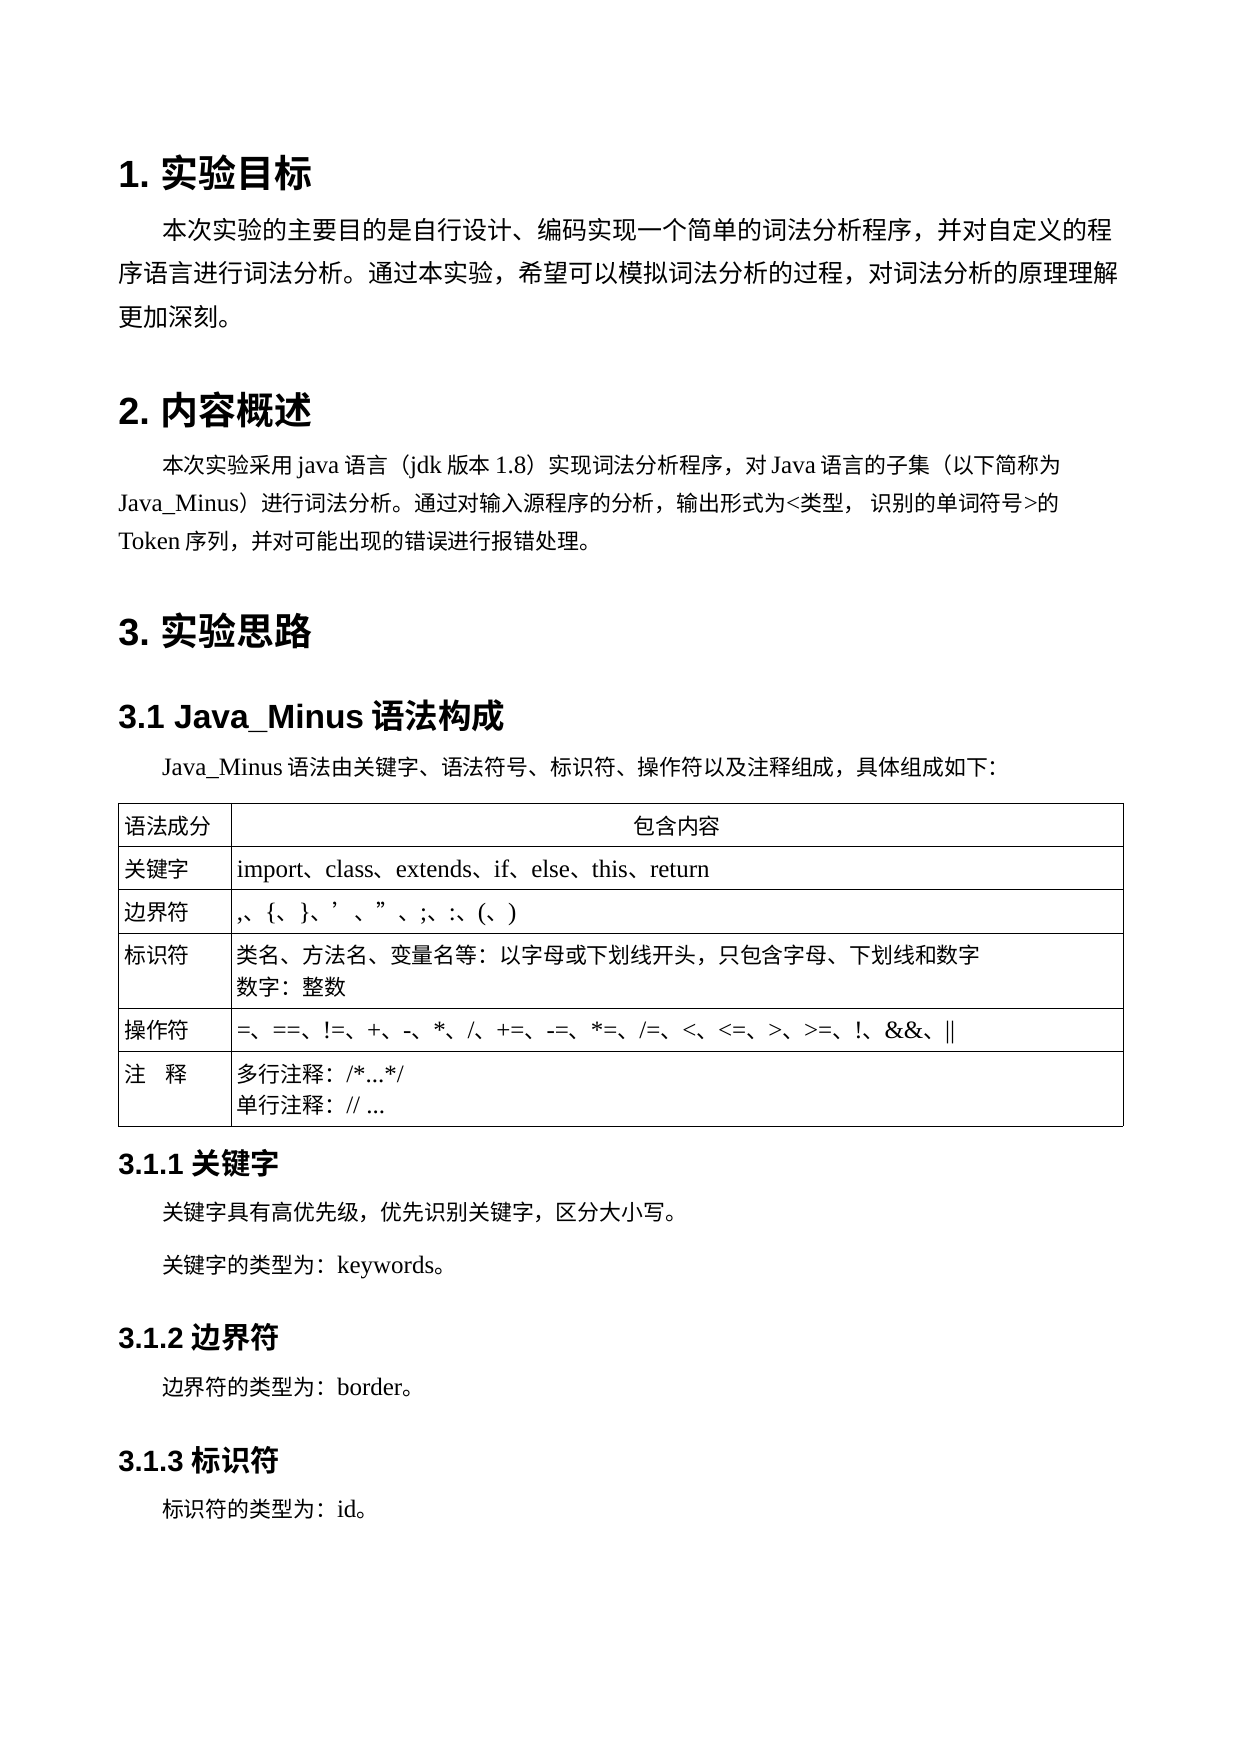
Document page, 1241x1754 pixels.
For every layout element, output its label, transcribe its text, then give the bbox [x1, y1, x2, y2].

text 关键字的类型为：keywords。 [118, 1248, 1122, 1279]
table_cell 标识符 [119, 934, 231, 1007]
table_cell =、==、!=、+、-、*、/、+=、-=、*=、/=、<、<=、>、>=、!、&&、|| [232, 1009, 1123, 1051]
table_header 包含内容 [232, 804, 1123, 846]
table_cell 多行注释：/*...*/ 单行注释：// ... [232, 1052, 1123, 1126]
subtitle 1. 实验目标 [118, 143, 1122, 198]
text 边界符的类型为：border。 [118, 1370, 1122, 1402]
table_cell 注 释 [119, 1052, 231, 1126]
subtitle 2. 内容概述 [118, 380, 1122, 435]
text 本次实验采用java语言（jdk版本1.8）实现词法分析程序，对Java语言的子集（以下简称为Java_Minus）进行词法分析。通过对输入源程序的分析，输出形式为<类型， 识别的单词符号>的Token序列，并对可能出现的错误进行报错处理。 [118, 448, 1122, 555]
text 标识符的类型为：id。 [118, 1492, 1122, 1524]
subtitle 3.1.2 边界符 [118, 1315, 1122, 1357]
text Java_Minus语法由关键字、语法符号、标识符、操作符以及注释组成，具体组成如下： [118, 750, 1122, 782]
table_cell 类名、方法名、变量名等：以字母或下划线开头，只包含字母、下划线和数字 数字：整数 [232, 934, 1123, 1007]
table_cell 关键字 [119, 847, 231, 889]
subtitle 3.1.1 关键字 [118, 1140, 1122, 1183]
table_cell ,、{、}、’、”、;、:、(、) [232, 890, 1123, 933]
table_header 语法成分 [119, 804, 231, 846]
subtitle 3.1.3 标识符 [118, 1437, 1122, 1479]
subtitle 3. 实验思路 [118, 601, 1122, 656]
subtitle 3.1 Java_Minus语法构成 [118, 689, 1122, 738]
table_cell import、class、extends、if、else、this、return [232, 847, 1123, 889]
text 本次实验的主要目的是自行设计、编码实现一个简单的词法分析程序，并对自定义的程序语言进行词法分析。通过本实验，希望可以模拟词法分析的过程，对词法分析的原理理解更加深刻。 [118, 211, 1122, 334]
table_cell 边界符 [119, 890, 231, 933]
text 关键字具有高优先级，优先识别关键字，区分大小写。 [118, 1195, 1122, 1227]
table_cell 操作符 [119, 1009, 231, 1051]
